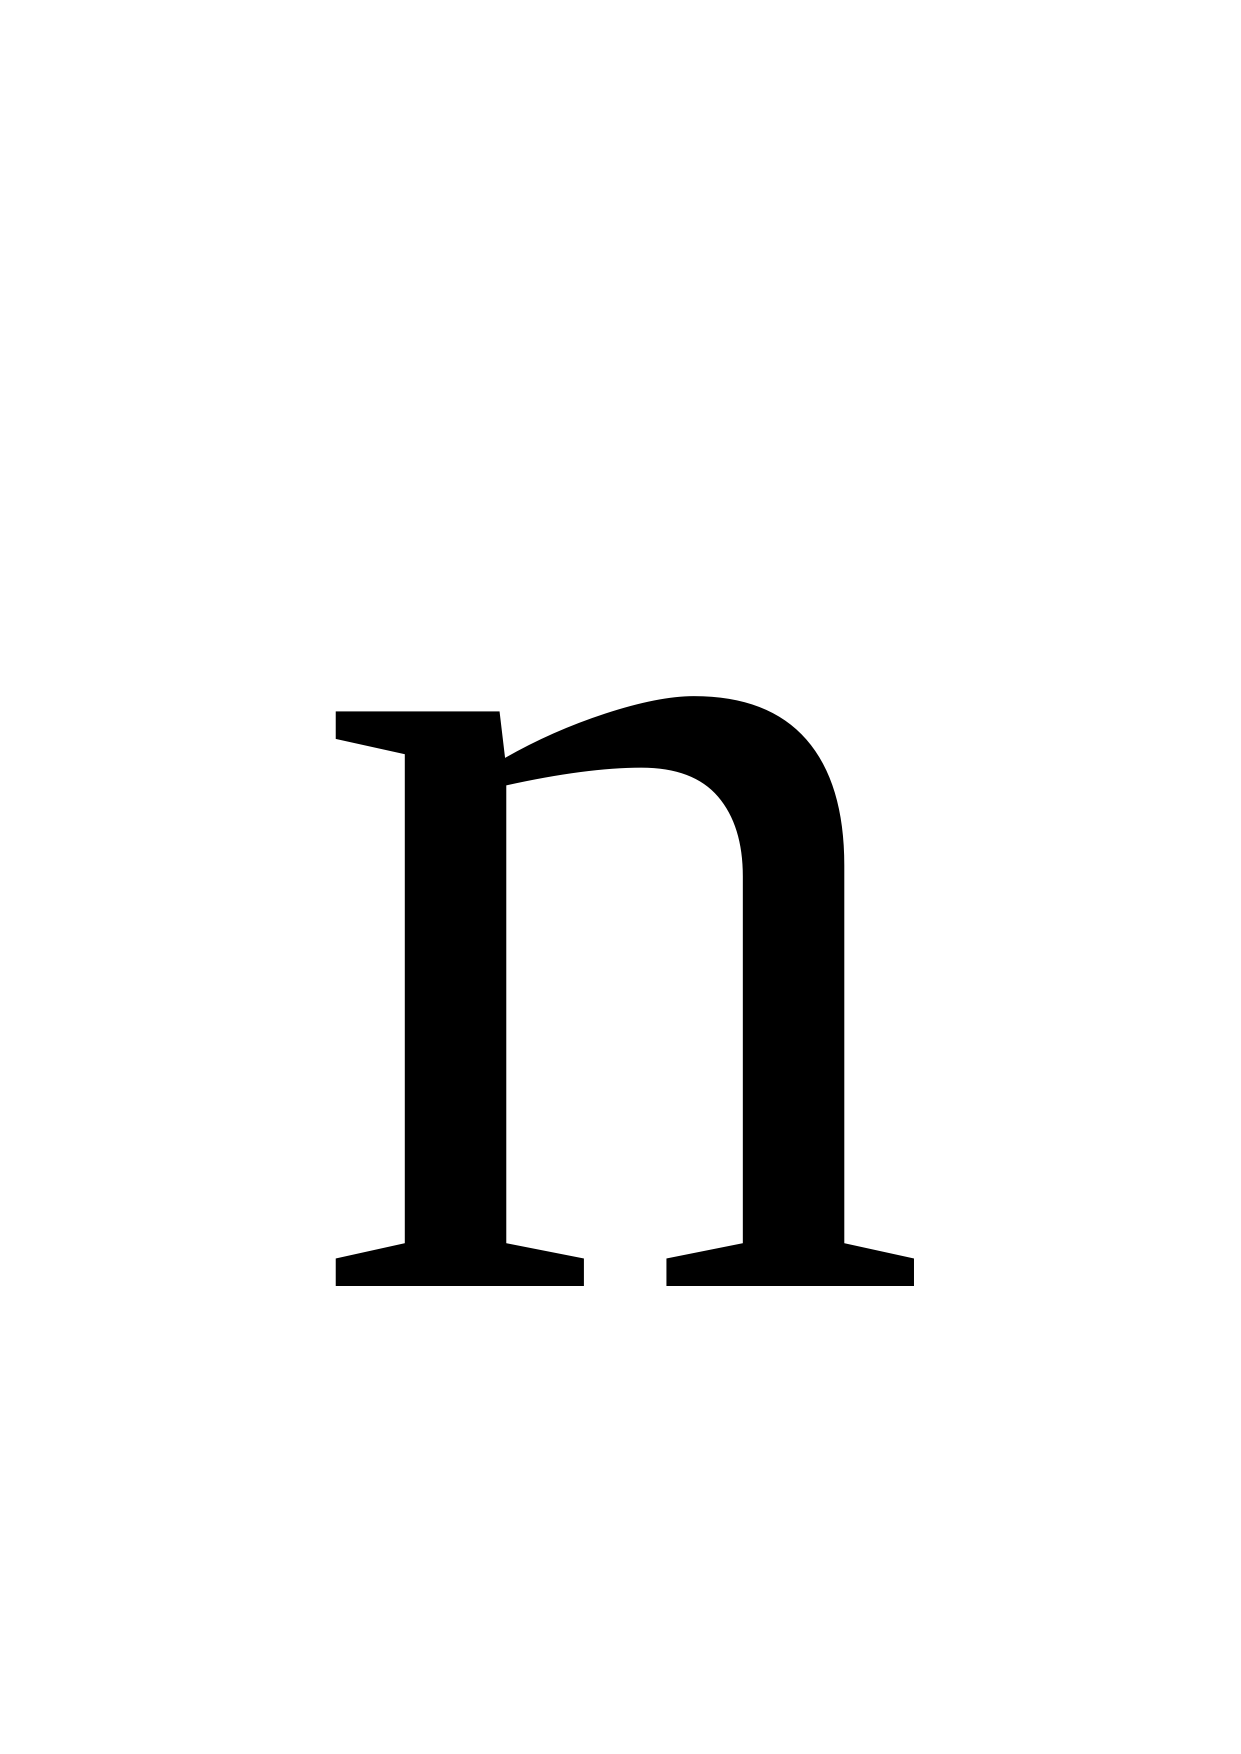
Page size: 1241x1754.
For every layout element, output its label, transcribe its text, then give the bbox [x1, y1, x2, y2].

text n [118, 118, 1122, 1558]
